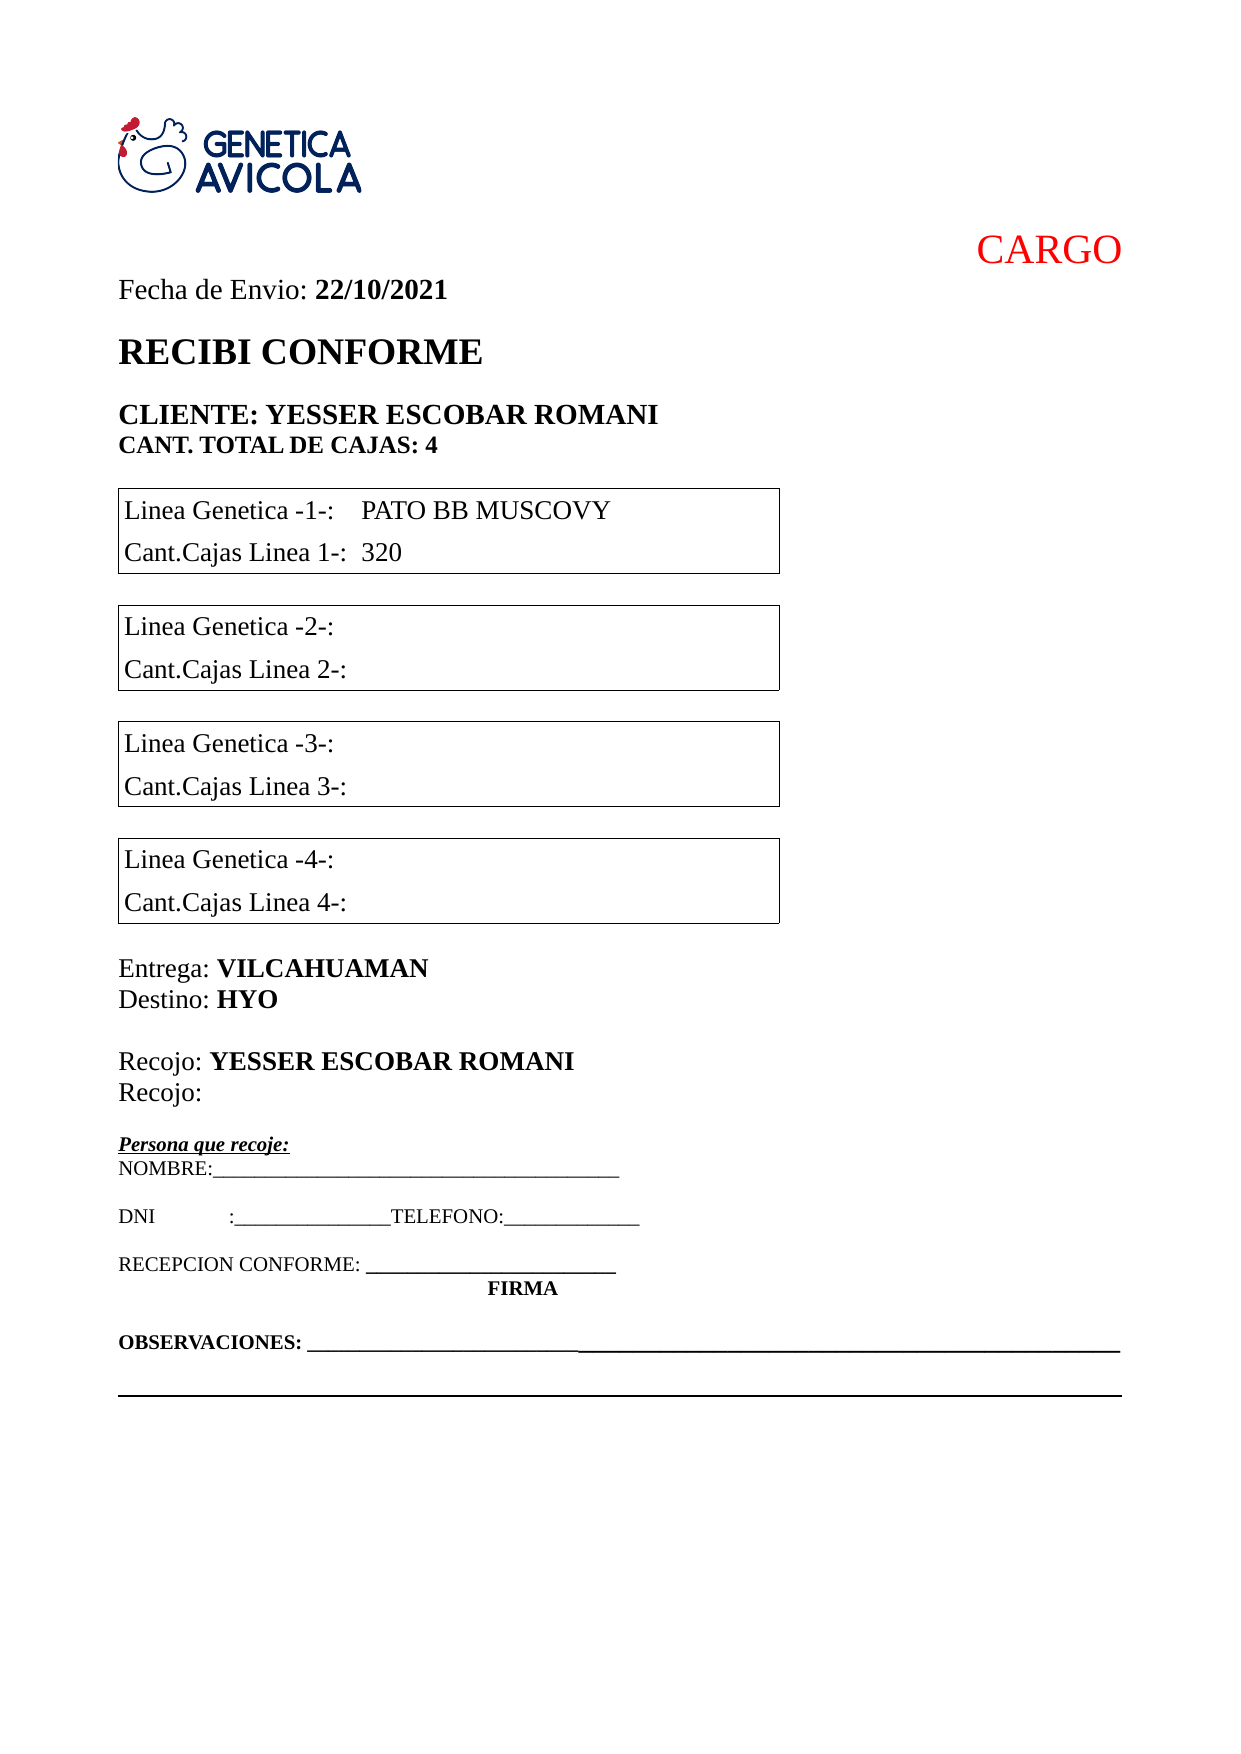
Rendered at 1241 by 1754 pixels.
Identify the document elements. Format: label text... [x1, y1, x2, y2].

table_cell [118, 807, 356, 838]
text FIRMA [118, 1276, 1122, 1300]
table_cell Linea Genetica -4-: [119, 839, 356, 880]
text Fecha de Envio: 22/10/2021 [118, 272, 1122, 306]
text DNI :_______________TELEFONO:_____________ [118, 1204, 1122, 1228]
text NOMBRE:_______________________________________ [118, 1156, 1122, 1180]
table_cell Cant.Cajas Linea 3-: [119, 764, 356, 806]
text Recojo: YESSER ESCOBAR ROMANI [118, 1045, 1122, 1076]
text Persona que recoje: [118, 1132, 1122, 1156]
table_cell Cant.Cajas Linea 1-: [119, 531, 356, 573]
table_cell [356, 839, 779, 880]
text Recojo: [118, 1076, 1122, 1108]
table_header PATO BB MUSCOVY [356, 489, 779, 531]
table_cell 320 [356, 531, 779, 573]
table_cell [356, 722, 779, 764]
table_cell [356, 691, 779, 721]
table_cell [118, 691, 356, 721]
text CANT. TOTAL DE CAJAS: 4 [118, 431, 1122, 459]
table_cell [356, 807, 779, 838]
table_cell [356, 764, 779, 806]
table_cell [356, 606, 779, 647]
text OBSERVACIONES: __________________________________________________________________ [118, 1324, 1122, 1355]
table_header Linea Genetica -1-: [119, 489, 356, 531]
table_cell [118, 574, 356, 604]
table_cell [356, 880, 779, 923]
table_cell [356, 647, 779, 690]
table_cell Linea Genetica -2-: [119, 606, 356, 647]
table_cell Cant.Cajas Linea 2-: [119, 647, 356, 690]
text RECIBI CONFORME [118, 330, 1122, 373]
picture [117, 117, 362, 193]
text Destino: HYO [118, 983, 1122, 1014]
text RECEPCION CONFORME: ________________________ [118, 1252, 1122, 1276]
text CARGO [118, 224, 1122, 272]
text CLIENTE: YESSER ESCOBAR ROMANI [118, 397, 1122, 431]
table_cell Linea Genetica -3-: [119, 722, 356, 764]
table_cell Cant.Cajas Linea 4-: [119, 880, 356, 923]
text Entrega: VILCAHUAMAN [118, 952, 1122, 983]
table_cell [356, 574, 779, 604]
